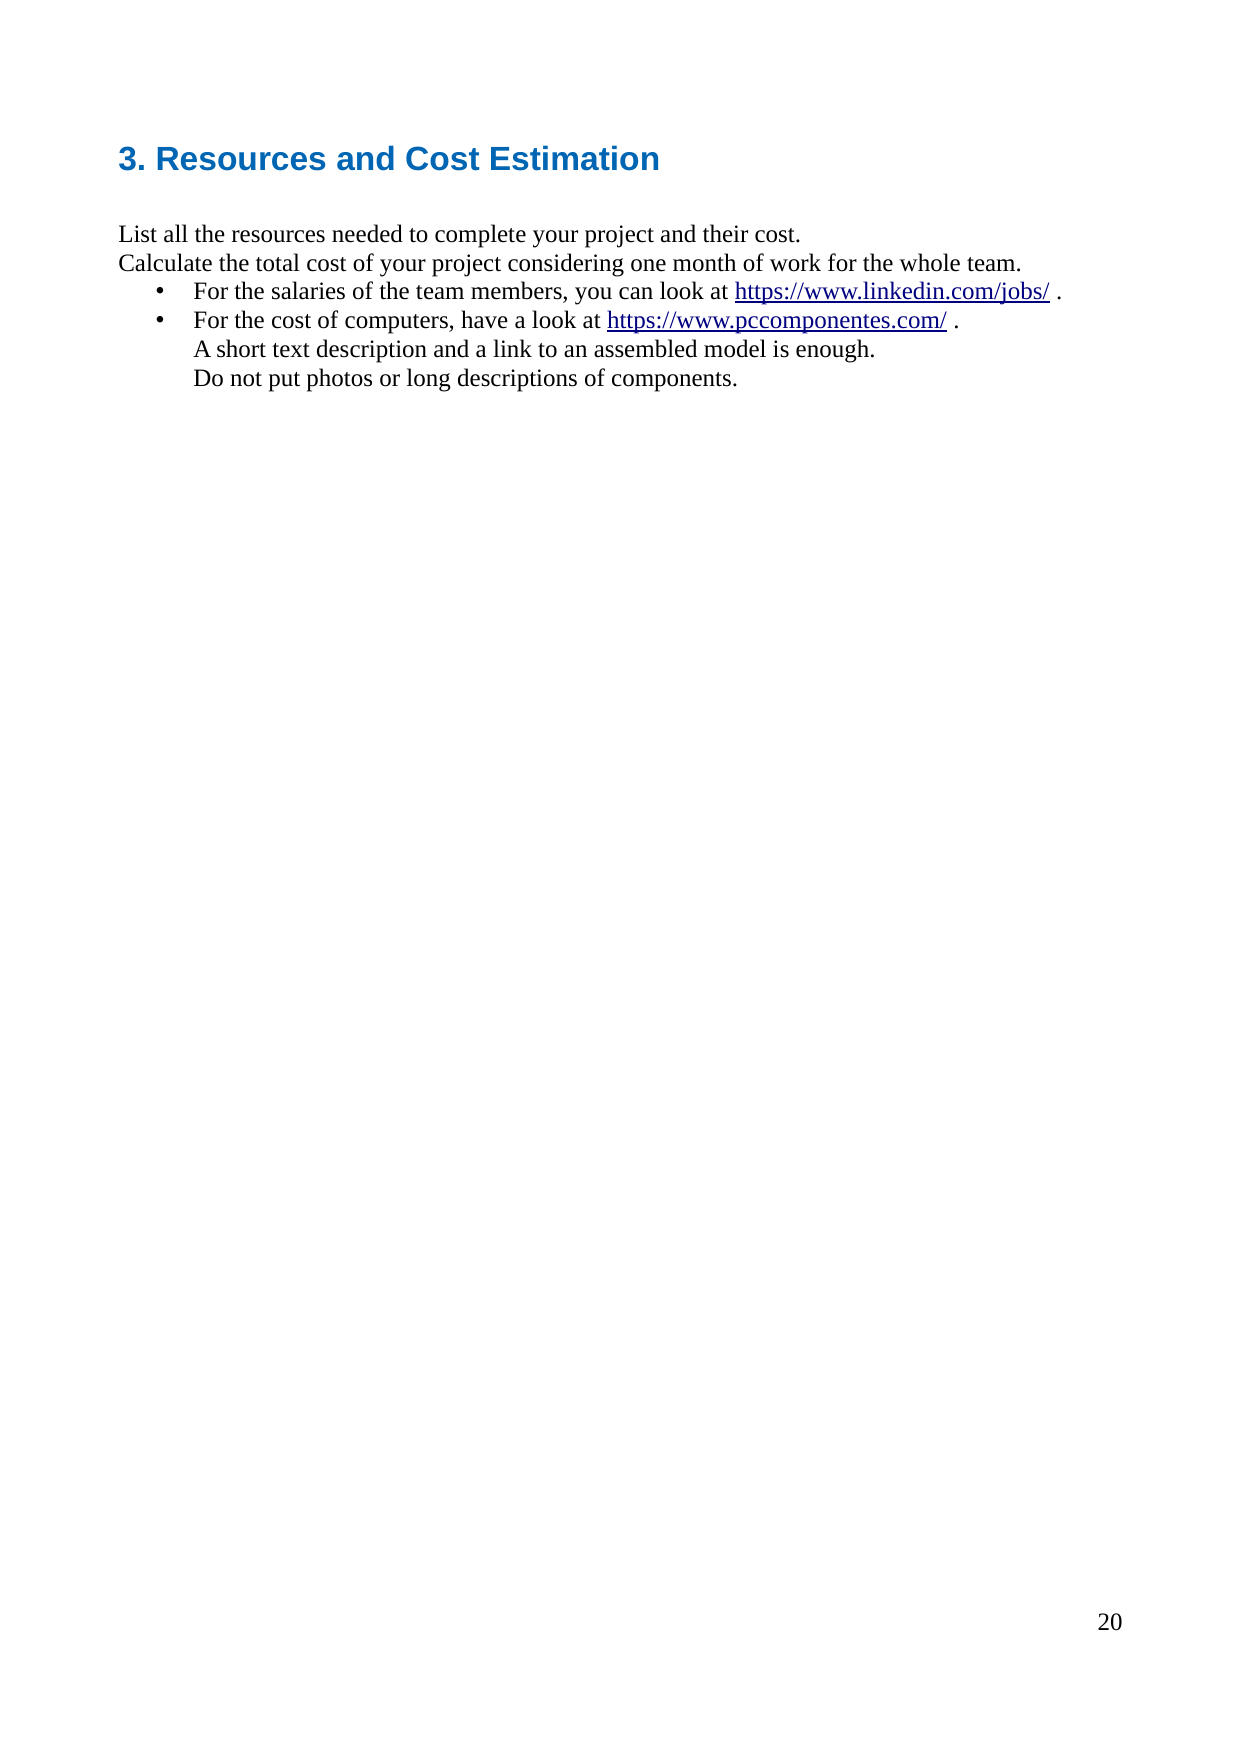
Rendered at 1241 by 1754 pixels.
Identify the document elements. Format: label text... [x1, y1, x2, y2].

text List all the resources needed to complete your project and their cost. [118, 219, 1122, 248]
list For the salaries of the team members, you can look at https://www.linkedin.com/jobs/ . [156, 276, 1122, 305]
list For the cost of computers, have a look at https://www.pccomponentes.com/ . A short text description and a link to an assembled model is enough. Do not put photos or long descriptions of components. [156, 305, 1122, 391]
text Calculate the total cost of your project considering one month of work for the whole team. [118, 248, 1122, 276]
subtitle 3. Resources and Cost Estimation [118, 139, 1122, 178]
